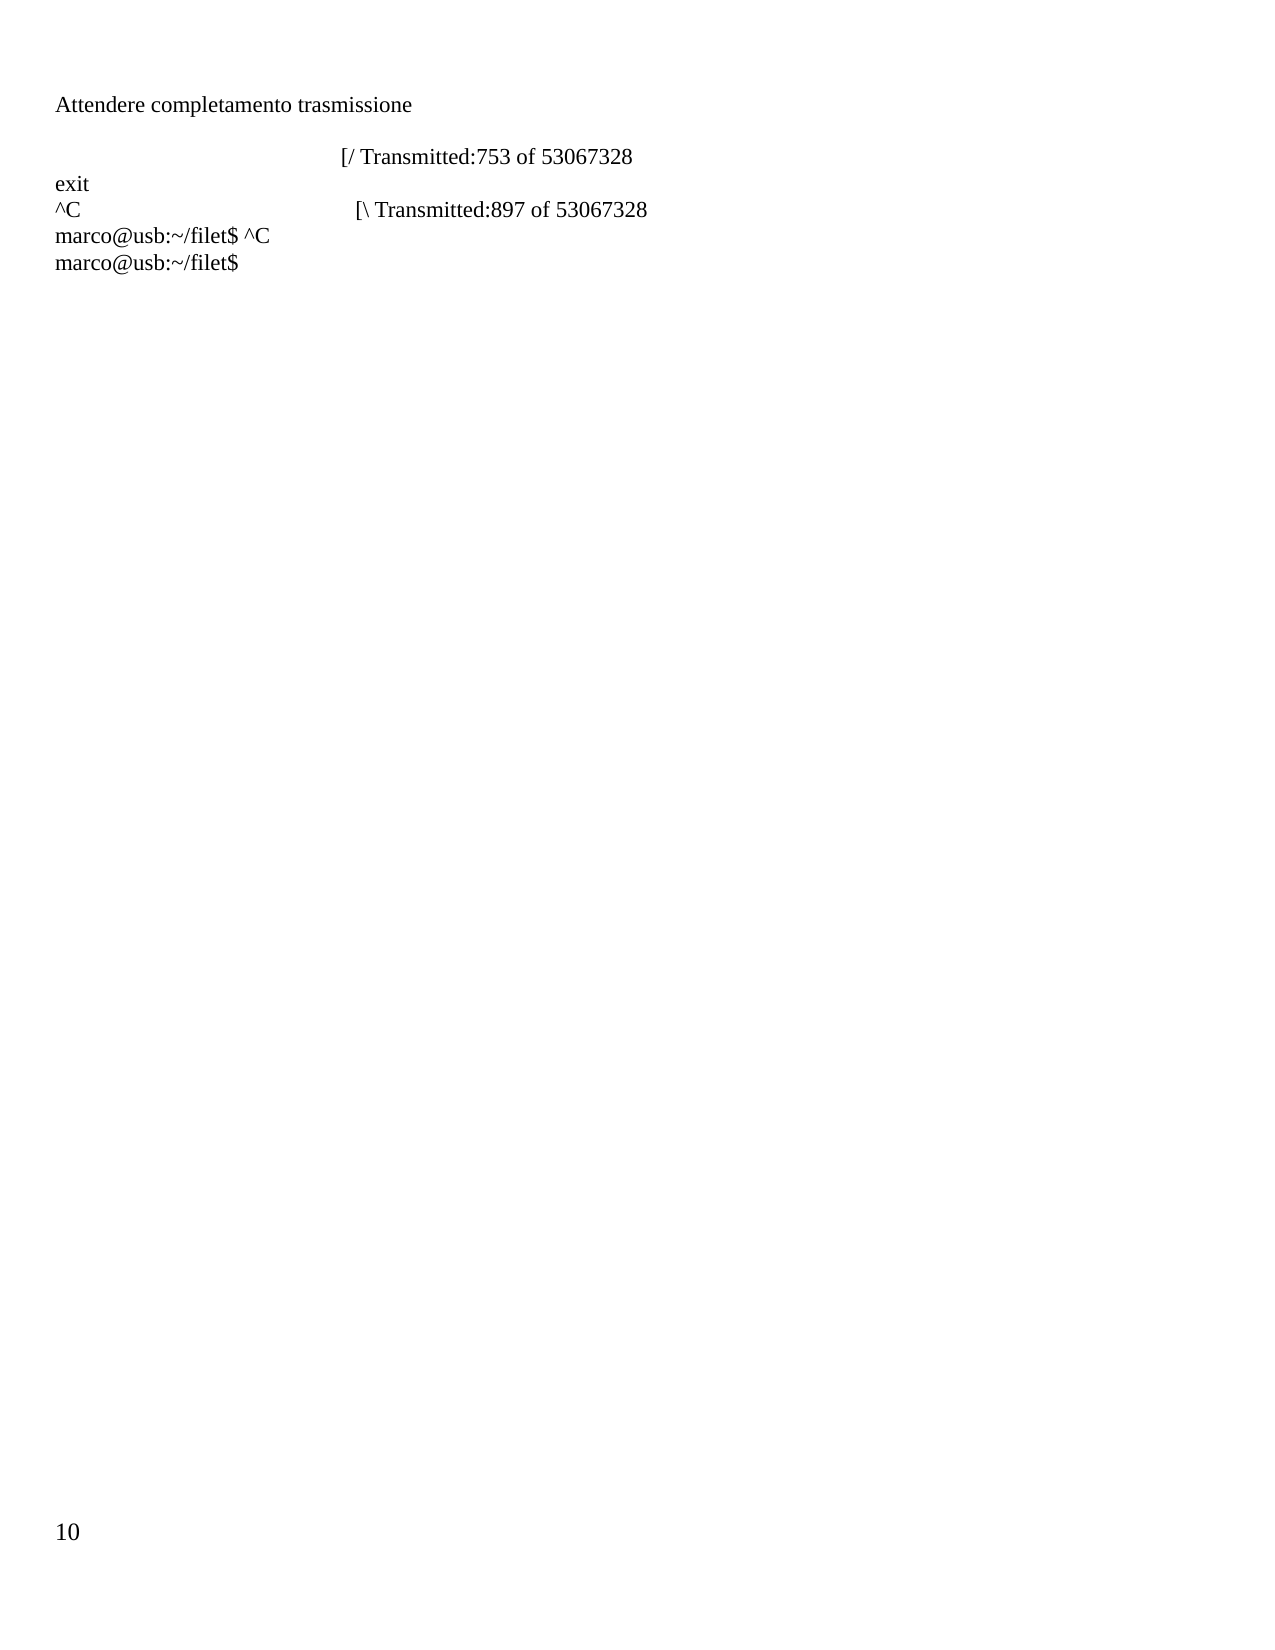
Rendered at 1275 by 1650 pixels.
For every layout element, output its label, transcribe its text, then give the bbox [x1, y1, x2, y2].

text ^C [\ Transmitted:897 of 53067328 [55, 196, 1227, 222]
text marco@usb:~/filet$ ^C [55, 222, 1227, 249]
text marco@usb:~/filet$ [55, 249, 1227, 275]
text exit [55, 170, 1227, 196]
text [/ Transmitted:753 of 53067328 [55, 143, 1227, 170]
text Attendere completamento trasmissione [55, 91, 1227, 117]
